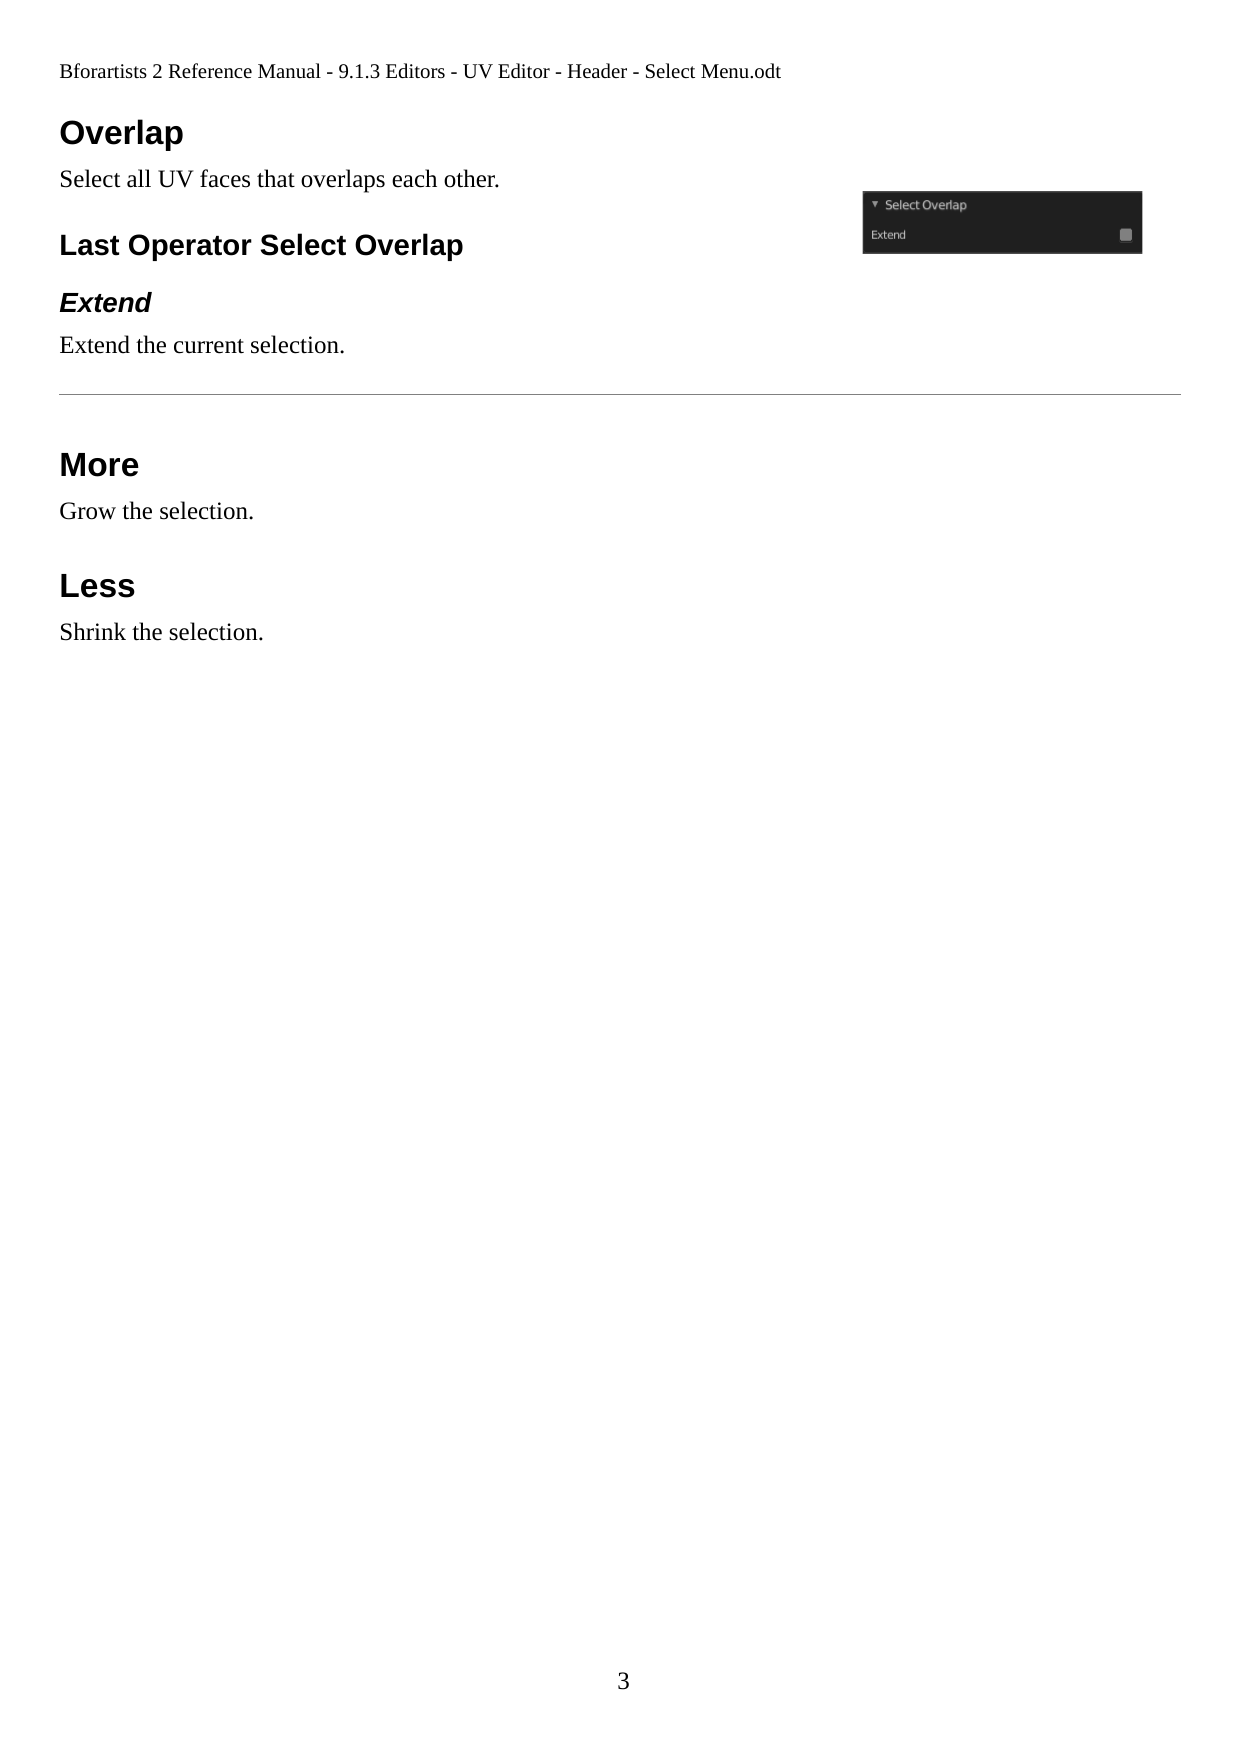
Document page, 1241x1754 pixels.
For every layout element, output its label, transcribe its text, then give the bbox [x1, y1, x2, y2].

text Shrink the selection. [59, 617, 1181, 646]
text Extend the current selection. [59, 331, 1181, 359]
text Grow the selection. [59, 496, 1181, 524]
subtitle More [59, 444, 1181, 483]
subtitle Less [59, 566, 1181, 604]
subtitle Overlap [59, 113, 1181, 151]
text Select all UV faces that overlaps each other. [59, 164, 1181, 192]
picture [862, 191, 1143, 254]
subtitle Last Operator Select Overlap [59, 227, 1181, 261]
subtitle Extend [59, 286, 1181, 318]
